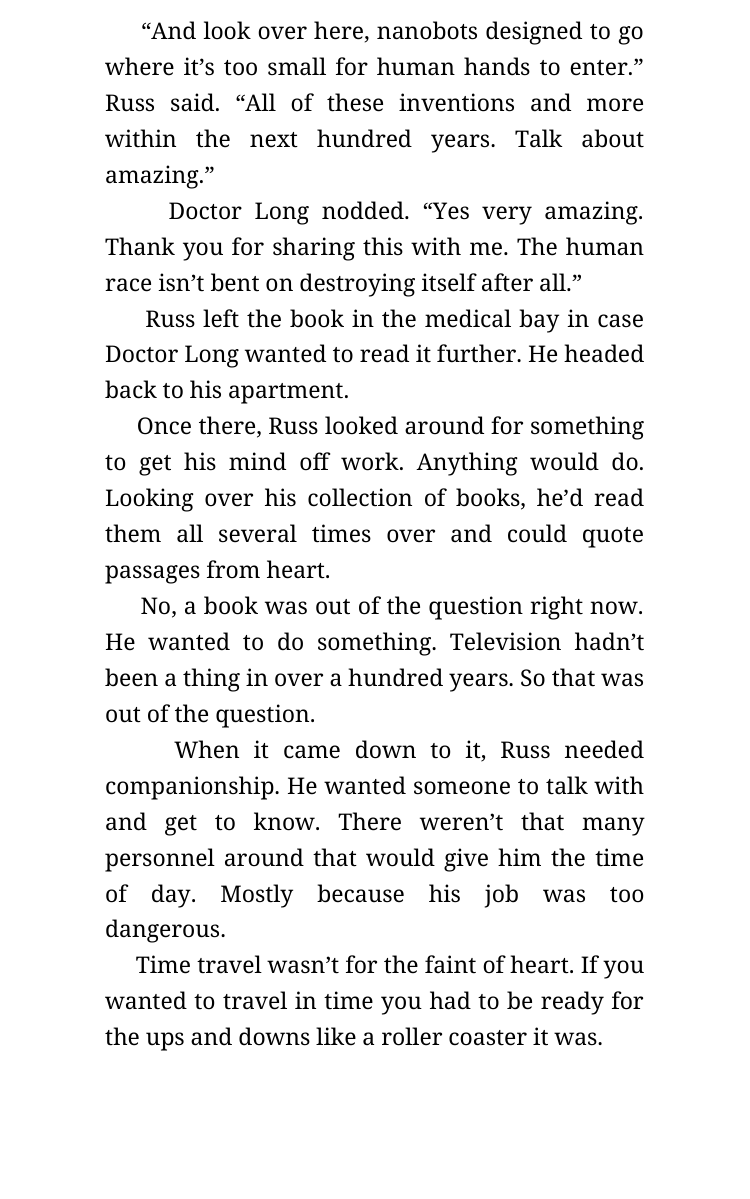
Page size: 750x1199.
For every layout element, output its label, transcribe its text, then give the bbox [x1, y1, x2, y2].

text When it came down to it, Russ needed companionship. He wanted someone to talk with and get to know. There weren’t that many personnel around that would give him the time of day. Mostly because his job was too dangerous. [105, 734, 645, 945]
text Doctor Long nodded. “Yes very amazing. Thank you for sharing this with me. The human race isn’t bent on destroying itself after all.” [105, 195, 645, 298]
text No, a book was out of the question right now. He wanted to do something. Television hadn’t been a thing in over a hundred years. So that was out of the question. [105, 590, 645, 729]
text Once there, Russ looked around for something to get his mind off work. Anything would do. Looking over his collection of books, he’d read them all several times over and could quote passages from heart. [105, 410, 645, 585]
text Russ left the book in the medical bay in case Doctor Long wanted to read it further. He headed back to his apartment. [105, 302, 645, 406]
text “And look over here, nanobots designed to go where it’s too small for human hands to enter.” Russ said. “All of these inventions and more within the next hundred years. Talk about amazing.” [105, 15, 645, 190]
text Time travel wasn’t for the faint of heart. If you wanted to travel in time you had to be ready for the ups and downs like a roller coaster it was. [105, 949, 645, 1052]
